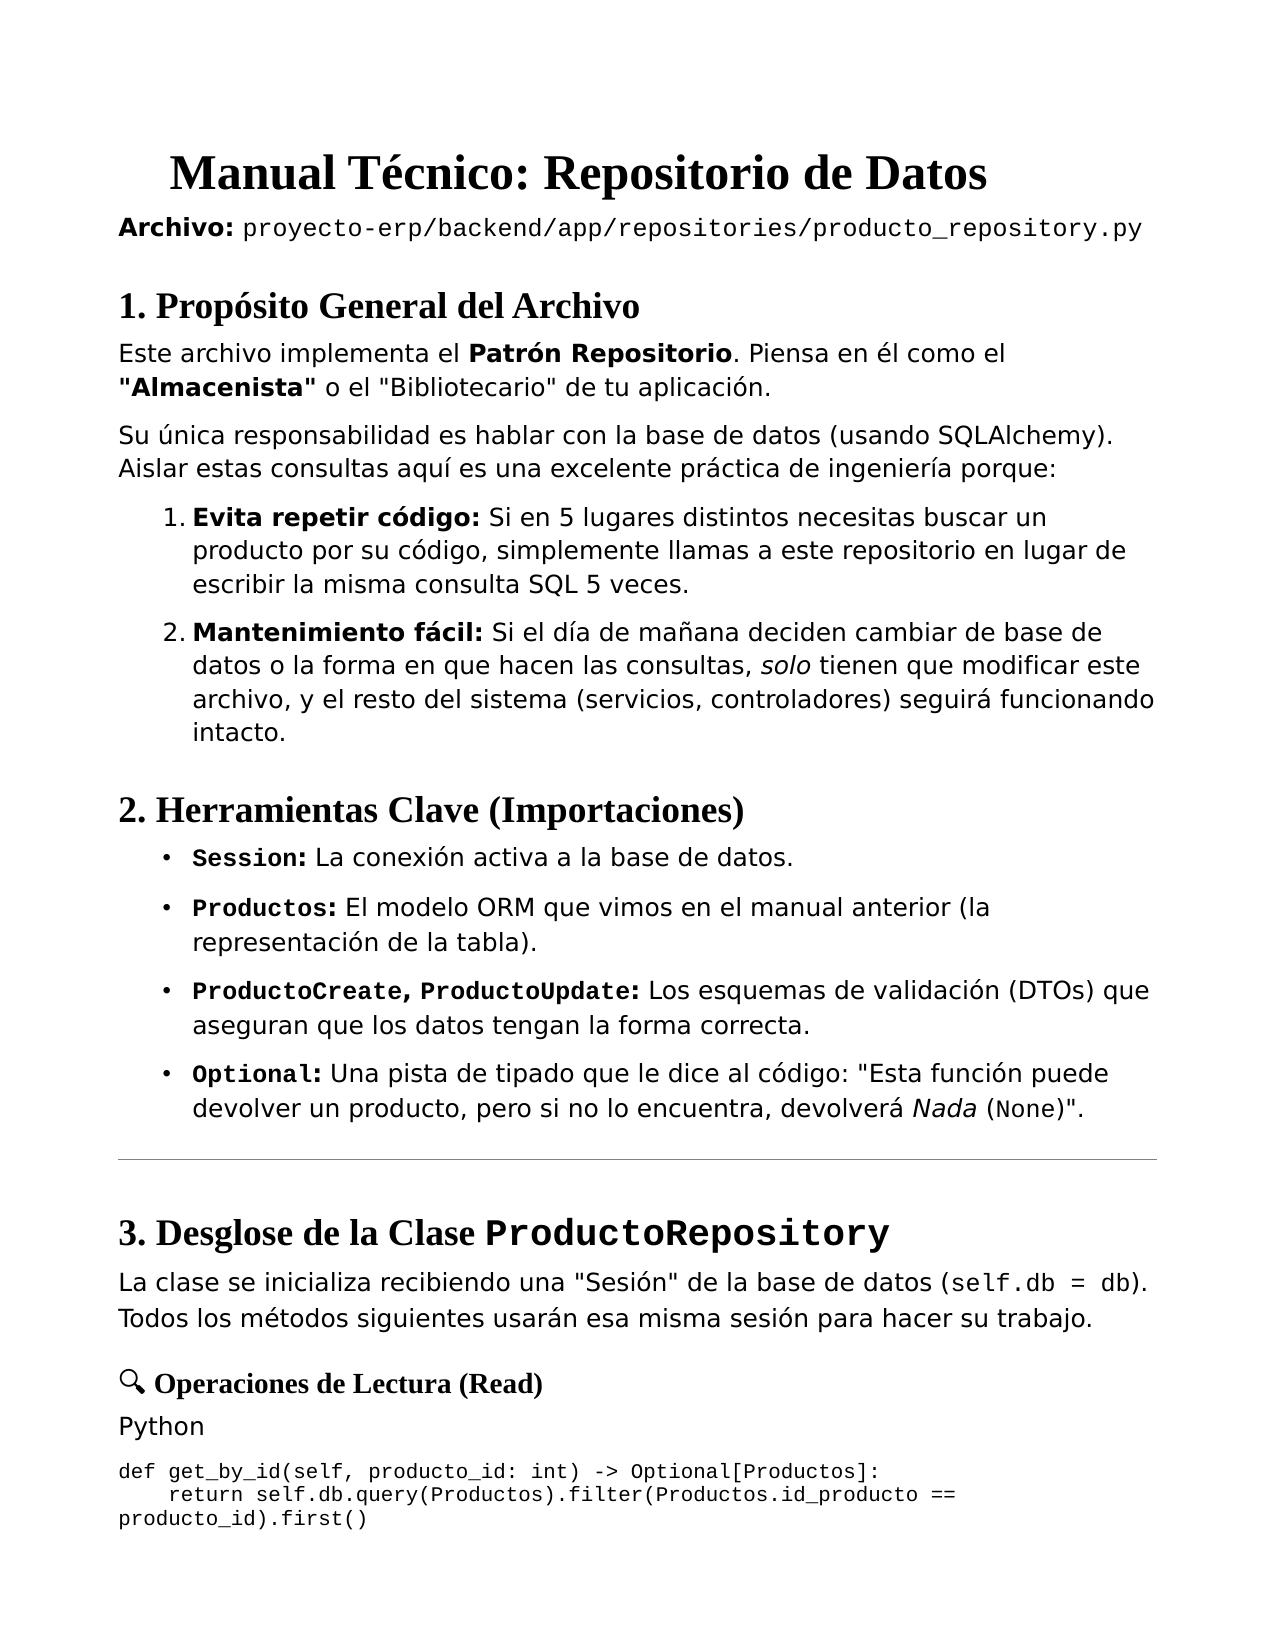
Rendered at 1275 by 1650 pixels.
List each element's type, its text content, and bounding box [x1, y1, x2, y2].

text La clase se inicializa recibiendo una "Sesión" de la base de datos (self.db = db). Todos los métodos siguientes usarán esa misma sesión para hacer su trabajo. [118, 1269, 1157, 1333]
list Session: La conexión activa a la base de datos. [162, 843, 1157, 874]
subtitle 2. Herramientas Clave (Importaciones) [118, 788, 1157, 831]
list Evita repetir código: Si en 5 lugares distintos necesitas buscar un producto por su código, simplemente llamas a este repositorio en lugar de escribir la misma consulta SQL 5 veces. [162, 503, 1157, 599]
list Optional: Una pista de tipado que le dice al código: "Esta función puede devolver un producto, pero si no lo encuentra, devolverá Nada (None)". [162, 1059, 1157, 1125]
list Productos: El modelo ORM que vimos en el manual anterior (la representación de la tabla). [162, 893, 1157, 957]
text def get_by_id(self, producto_id: int) -> Optional[Productos]: [118, 1461, 1157, 1484]
text Su única responsabilidad es hablar con la base de datos (usando SQLAlchemy). Aislar estas consultas aquí es una excelente práctica de ingeniería porque: [118, 421, 1157, 484]
text Este archivo implementa el Patrón Repositorio. Piensa en él como el "Almacenista" o el "Bibliotecario" de tu aplicación. [118, 339, 1157, 402]
list ProductoCreate, ProductoUpdate: Los esquemas de validación (DTOs) que aseguran que los datos tengan la forma correcta. [162, 976, 1157, 1041]
subtitle 📖 Manual Técnico: Repositorio de Datos [118, 143, 1157, 201]
subtitle 3. Desglose de la Clase ProductoRepository [118, 1210, 1157, 1256]
list Mantenimiento fácil: Si el día de mañana deciden cambiar de base de datos o la forma en que hacen las consultas, solo tienen que modificar este archivo, y el resto del sistema (servicios, controladores) seguirá funcionando intacto. [162, 618, 1157, 748]
subtitle 1. Propósito General del Archivo [118, 284, 1157, 327]
text Python [118, 1412, 1157, 1442]
text return self.db.query(Productos).filter(Productos.id_producto == producto_id).first() [118, 1484, 1157, 1532]
subtitle 🔍 Operaciones de Lectura (Read) [118, 1366, 1157, 1400]
text Archivo: proyecto-erp/backend/app/repositories/producto_repository.py [118, 213, 1157, 244]
